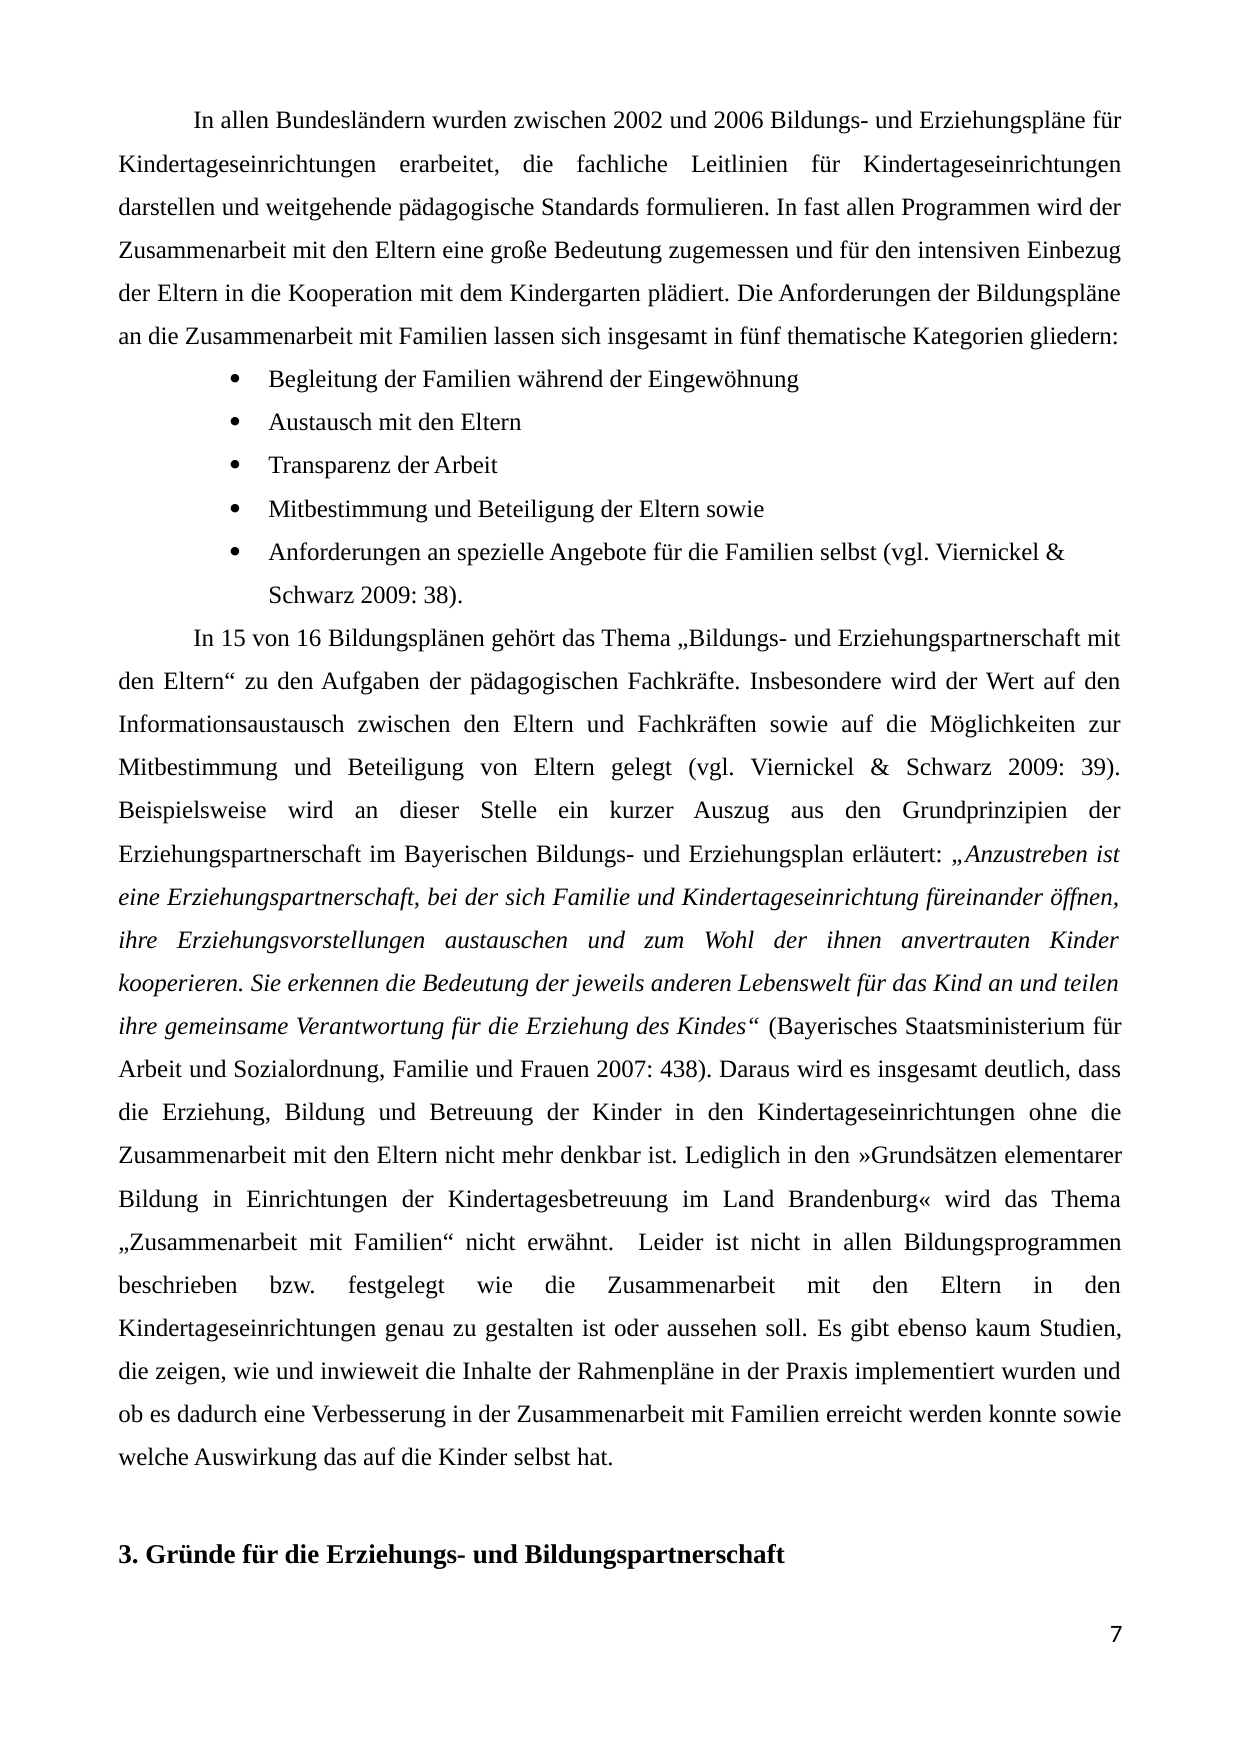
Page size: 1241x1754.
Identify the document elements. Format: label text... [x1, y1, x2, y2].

list Austausch mit den Eltern [231, 407, 1122, 436]
list Begleitung der Familien während der Eingewöhnung [231, 364, 1122, 393]
list Transparenz der Arbeit [231, 451, 1122, 479]
list Anforderungen an spezielle Angebote für die Familien selbst (vgl. Viernickel & Schwarz 2009: 38). [231, 537, 1122, 609]
list Mitbestimmung und Beteiligung der Eltern sowie [231, 494, 1122, 522]
text In allen Bundesländern wurden zwischen 2002 und 2006 Bildungs- und Erziehungspläne für Kindertageseinrichtungen erarbeitet, die fachliche Leitlinien für Kindertageseinrichtungen darstellen und weitgehende pädagogische Standards formulieren. In fast allen Programmen wird der Zusammenarbeit mit den Eltern eine große Bedeutung zugemessen und für den intensiven Einbezug der Eltern in die Kooperation mit dem Kindergarten plädiert. Die Anforderungen der Bildungspläne an die Zusammenarbeit mit Familien lassen sich insgesamt in fünf thematische Kategorien gliedern: [118, 106, 1122, 350]
text 3. Gründe für die Erziehungs- und Bildungspartnerschaft [118, 1538, 1122, 1569]
text In 15 von 16 Bildungsplänen gehört das Thema „Bildungs- und Erziehungspartnerschaft mit den Eltern“ zu den Aufgaben der pädagogischen Fachkräfte. Insbesondere wird der Wert auf den Informationsaustausch zwischen den Eltern und Fachkräften sowie auf die Möglichkeiten zur Mitbestimmung und Beteiligung von Eltern gelegt (vgl. Viernickel & Schwarz 2009: 39). Beispielsweise wird an dieser Stelle ein kurzer Auszug aus den Grundprinzipien der Erziehungspartnerschaft im Bayerischen Bildungs- und Erziehungsplan erläutert: „Anzustreben ist eine Erziehungspartnerschaft, bei der sich Familie und Kindertageseinrichtung füreinander öffnen, ihre Erziehungsvorstellungen austauschen und zum Wohl der ihnen anvertrauten Kinder kooperieren. Sie erkennen die Bedeutung der jeweils anderen Lebenswelt für das Kind an und teilen ihre gemeinsame Verantwortung für die Erziehung des Kindes“ (Bayerisches Staatsministerium für Arbeit und Sozialordnung, Familie und Frauen 2007: 438). Daraus wird es insgesamt deutlich, dass die Erziehung, Bildung und Betreuung der Kinder in den Kindertageseinrichtungen ohne die Zusammenarbeit mit den Eltern nicht mehr denkbar ist. Lediglich in den »Grundsätzen elementarer Bildung in Einrichtungen der Kindertagesbetreuung im Land Brandenburg« wird das Thema „Zusammenarbeit mit Familien“ nicht erwähnt. Leider ist nicht in allen Bildungsprogrammen beschrieben bzw. festgelegt wie die Zusammenarbeit mit den Eltern in den Kindertageseinrichtungen genau zu gestalten ist oder aussehen soll. Es gibt ebenso kaum Studien, die zeigen, wie und inwieweit die Inhalte der Rahmenpläne in der Praxis implementiert wurden und ob es dadurch eine Verbesserung in der Zusammenarbeit mit Familien erreicht werden konnte sowie welche Auswirkung das auf die Kinder selbst hat. [118, 623, 1122, 1471]
